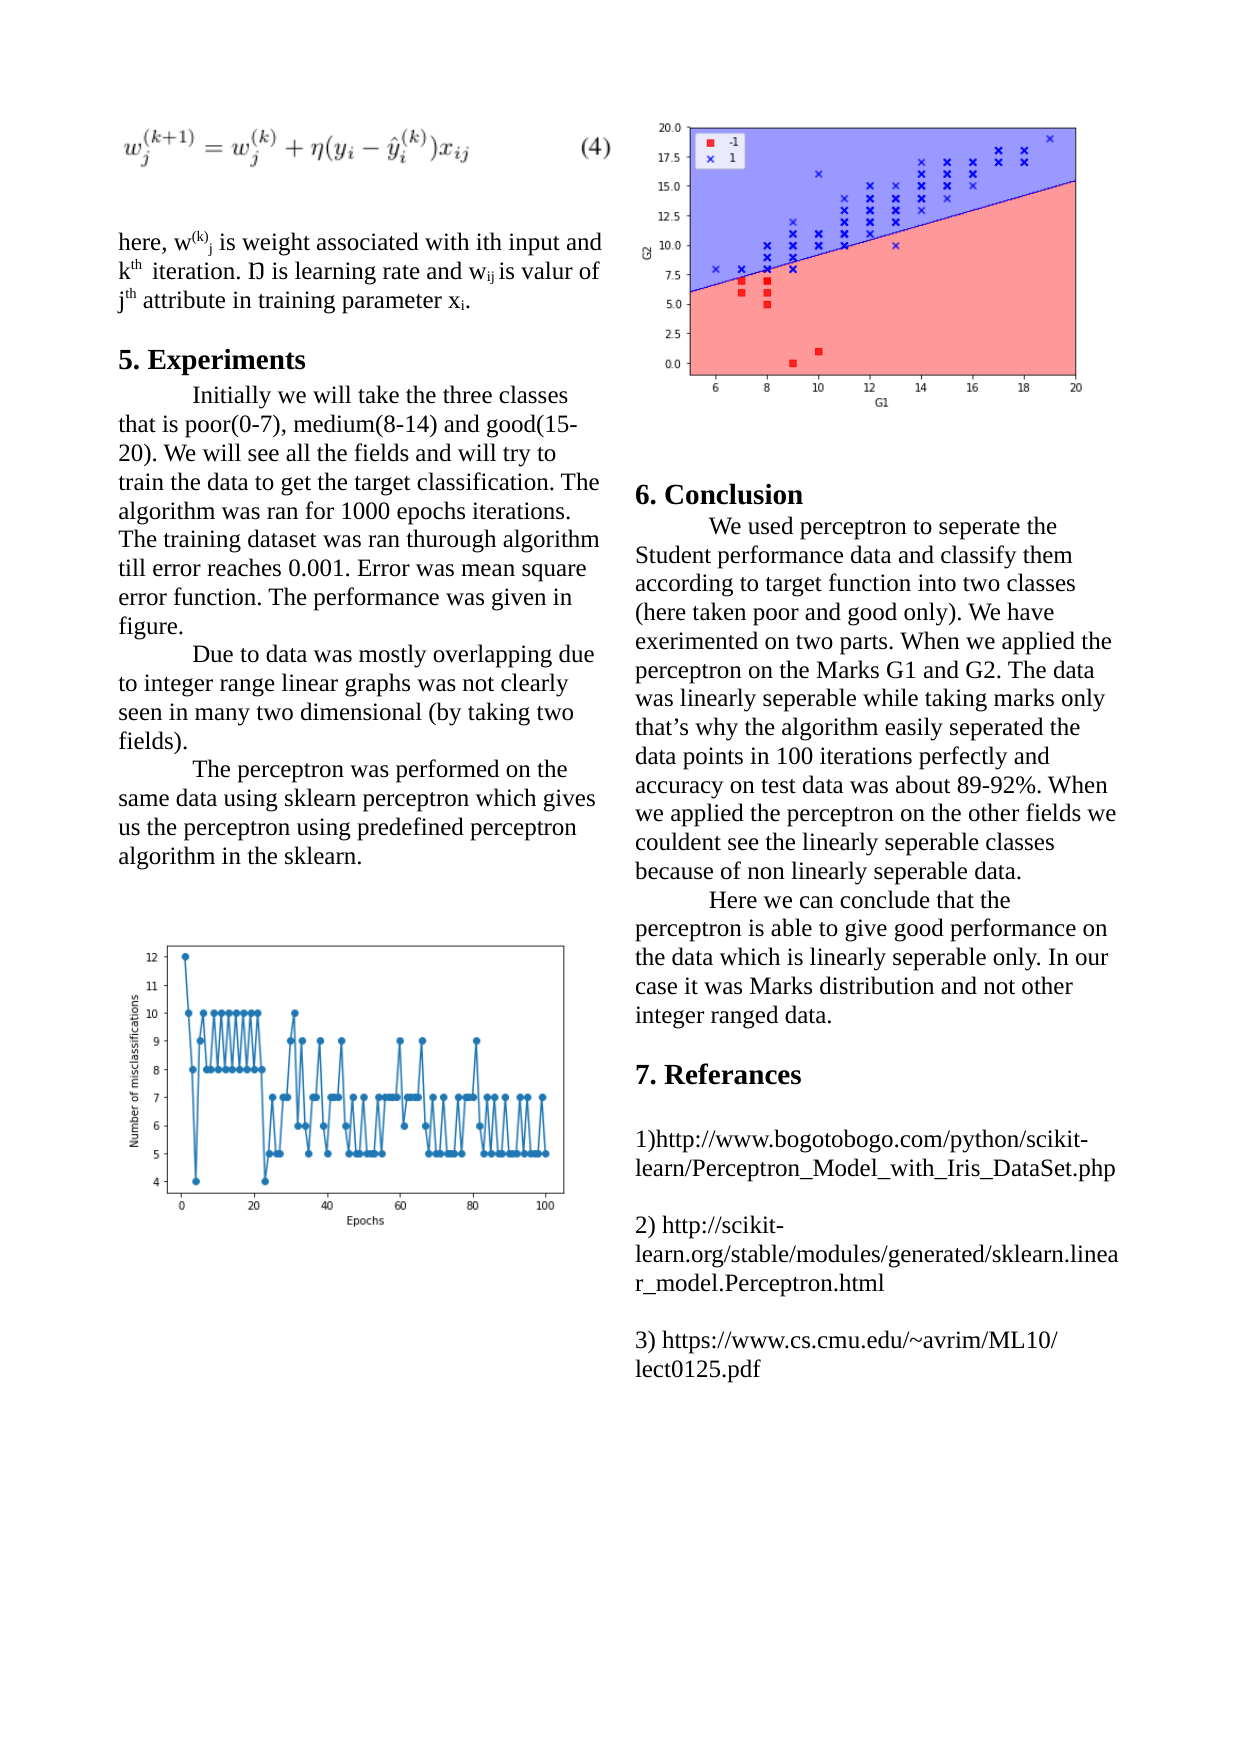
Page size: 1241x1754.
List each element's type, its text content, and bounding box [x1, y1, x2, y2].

text Initially we will take the three classes that is poor(0-7), medium(8-14) and good(15-20). We will see all the fields and will try to train the data to get the target classification. The algorithm was ran for 1000 epochs iterations. The training dataset was ran thurough algorithm till error reaches 0.001. Error was mean square error function. The performance was given in figure. [118, 376, 605, 639]
text The perceptron was performed on the same data using sklearn perceptron which gives us the perceptron using predefined perceptron algorithm in the sklearn. [118, 754, 605, 869]
text 2) http://scikit- learn.org/stable/modules/generated/sklearn.linear_model.Perceptron.html [635, 1211, 1122, 1297]
text 7. Referances [635, 1057, 1122, 1091]
picture [634, 118, 1087, 411]
text Due to data was mostly overlapping due to integer range linear graphs was not clearly seen in many two dimensional (by taking two fields). [118, 639, 605, 754]
text here, w(k)j is weight associated with ith input and kth iteration. Ŋ is learning rate and wij is valur of jth attribute in training parameter xi. [118, 227, 605, 314]
picture [118, 118, 615, 170]
picture [118, 936, 574, 1230]
text 5. Experiments [118, 342, 605, 376]
text 3) https://www.cs.cmu.edu/~avrim/ML10/ lect0125.pdf [635, 1326, 1122, 1383]
text We used perceptron to seperate the Student performance data and classify them according to target function into two classes (here taken poor and good only). We have exerimented on two parts. When we applied the perceptron on the Marks G1 and G2. The data was linearly seperable while taking marks only that’s why the algorithm easily seperated the data points in 100 iterations perfectly and accuracy on test data was about 89-92%. When we applied the perceptron on the other fields we couldent see the linearly seperable classes because of non linearly seperable data. [635, 511, 1122, 885]
text Here we can conclude that the perceptron is able to give good performance on the data which is linearly seperable only. In our case it was Marks distribution and not other integer ranged data. [635, 885, 1122, 1028]
text 6. Conclusion [635, 477, 1122, 511]
text 1)http://www.bogotobogo.com/python/scikit-learn/Perceptron_Model_with_Iris_DataSet.php [635, 1124, 1122, 1182]
